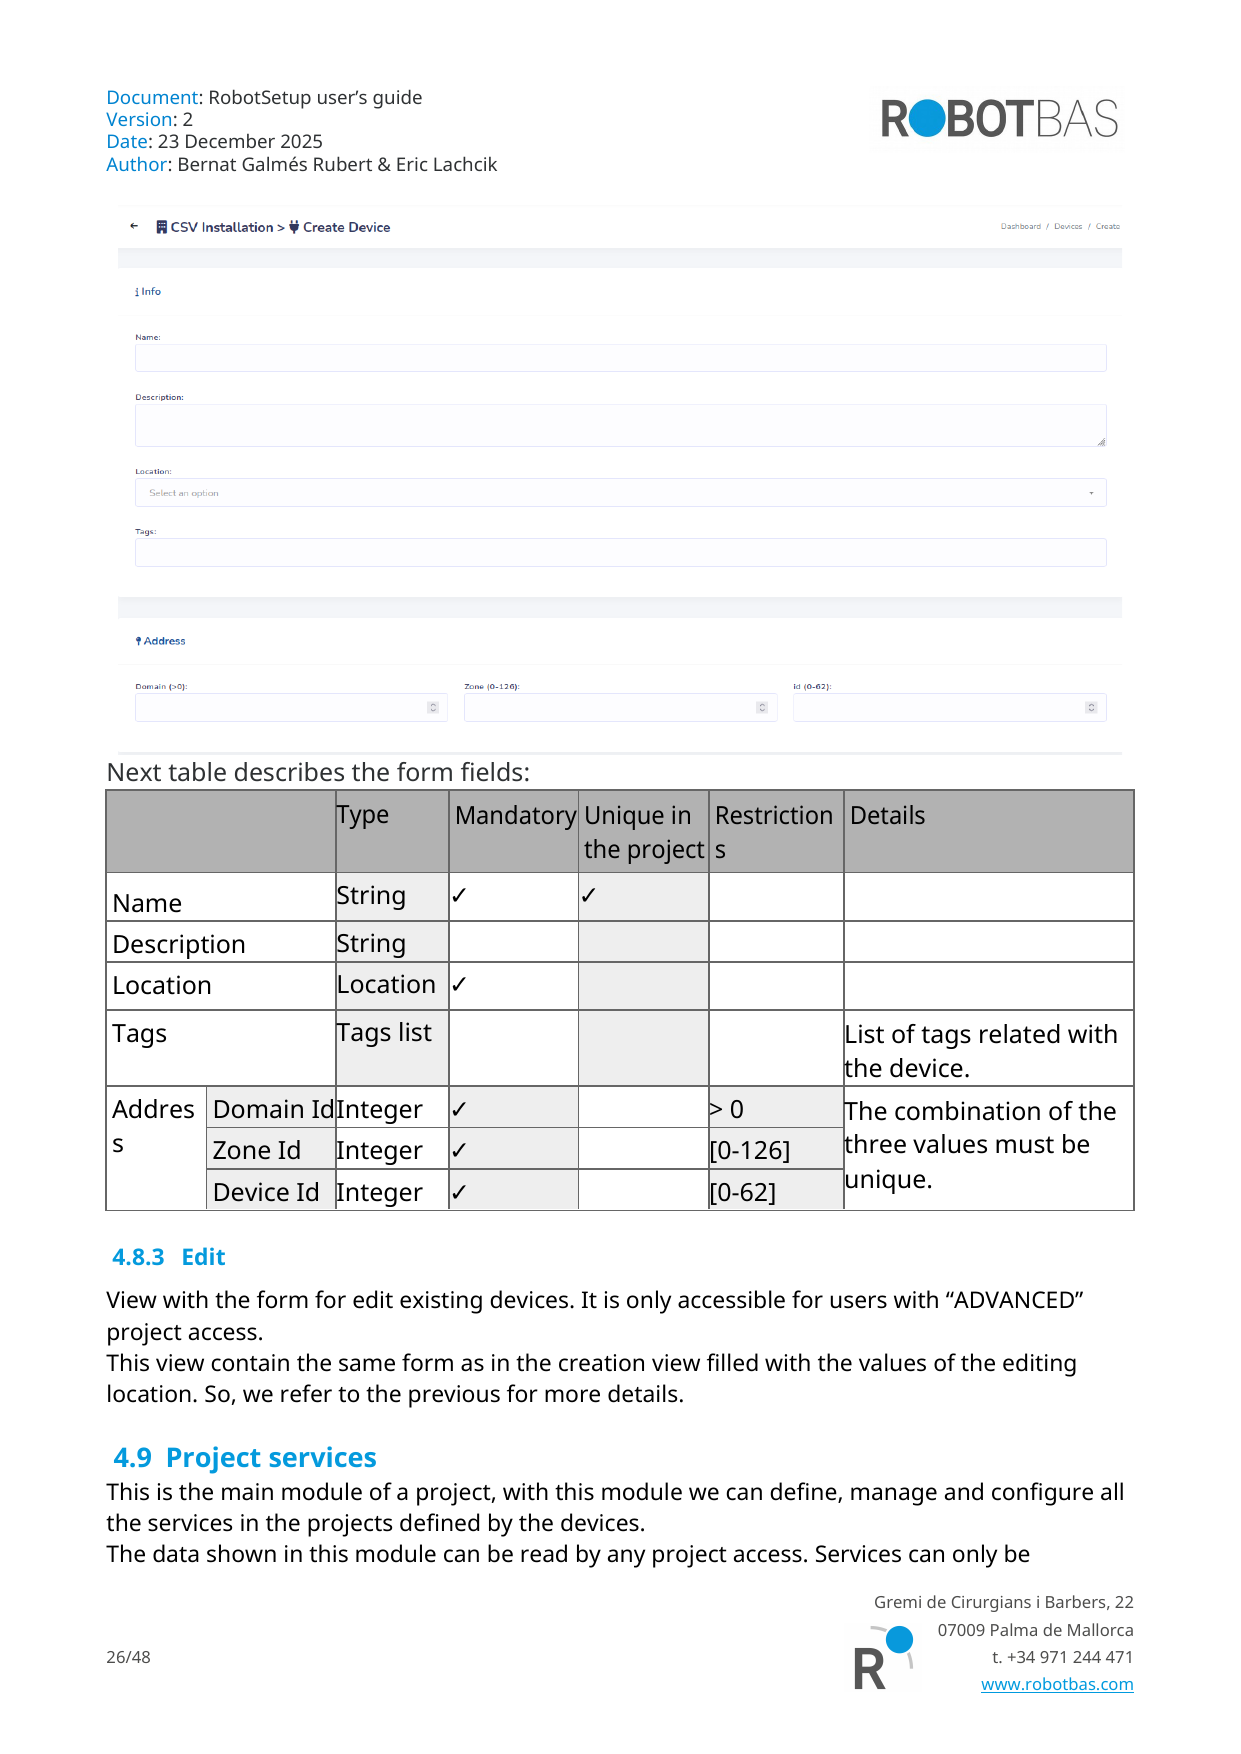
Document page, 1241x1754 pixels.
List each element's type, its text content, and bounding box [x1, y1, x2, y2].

text Next table describes the form fields: [106, 205, 1134, 789]
table_cell ✓ [450, 1087, 578, 1127]
table_cell The combination of the three values must be unique. [845, 1087, 1133, 1209]
table_cell [710, 922, 843, 961]
table_cell [579, 1011, 708, 1085]
subtitle Project services [106, 1439, 1134, 1476]
table_cell Integer [337, 1170, 448, 1209]
text The data shown in this module can be read by any project access. Services can only be [106, 1538, 1134, 1569]
table_cell Device Id [207, 1170, 335, 1209]
table_cell [710, 963, 843, 1009]
table_cell ✓ [579, 873, 708, 920]
table_cell Tags [107, 1011, 335, 1085]
table_header Restrictions [710, 791, 843, 872]
table_cell [0-126] [710, 1128, 843, 1168]
table_cell [579, 1170, 708, 1209]
table_cell Domain Id [207, 1087, 335, 1127]
table_cell [0-62] [710, 1170, 843, 1209]
table_cell > 0 [710, 1087, 843, 1127]
table_cell Location [107, 963, 335, 1009]
table_cell Name [107, 873, 335, 920]
table_cell [450, 922, 578, 961]
picture [869, 86, 1125, 153]
table_cell [845, 873, 1133, 920]
table_cell String [337, 922, 448, 961]
text View with the form for edit existing devices. It is only accessible for users with “ADVANCED” project access. [106, 1284, 1134, 1347]
table_cell [710, 873, 843, 920]
table_cell [845, 963, 1133, 1009]
table_cell ✓ [450, 963, 578, 1009]
table_header Type [337, 791, 448, 872]
table_header Unique in the project [579, 791, 708, 872]
table_cell Integer [337, 1128, 448, 1168]
text This view contain the same form as in the creation view filled with the values of the editing location. So, we refer to the previous for more details. [106, 1347, 1134, 1409]
table_header Mandatory [450, 791, 578, 872]
table_cell Description [107, 922, 335, 961]
picture [118, 205, 1123, 755]
table_cell ✓ [450, 873, 578, 920]
picture [844, 1623, 923, 1692]
table_cell ✓ [450, 1170, 578, 1209]
table_cell [579, 922, 708, 961]
table_cell [710, 1011, 843, 1085]
table_cell [845, 922, 1133, 961]
table_cell Location [337, 963, 448, 1009]
table_cell Tags list [337, 1011, 448, 1085]
table_cell Integer [337, 1087, 448, 1127]
table_cell [450, 1011, 578, 1085]
table_cell [579, 963, 708, 1009]
table_cell [579, 1087, 708, 1127]
table_cell List of tags related with the device. [845, 1011, 1133, 1085]
table_header [107, 791, 335, 872]
table_cell Zone Id [207, 1128, 335, 1168]
text This is the main module of a project, with this module we can define, manage and configure all the services in the projects defined by the devices. [106, 1476, 1134, 1538]
table_cell String [337, 873, 448, 920]
subtitle Edit [106, 1241, 1134, 1272]
table_header Details [845, 791, 1133, 872]
table_cell ✓ [450, 1128, 578, 1168]
table_cell [579, 1128, 708, 1168]
table_cell Address [107, 1087, 206, 1209]
